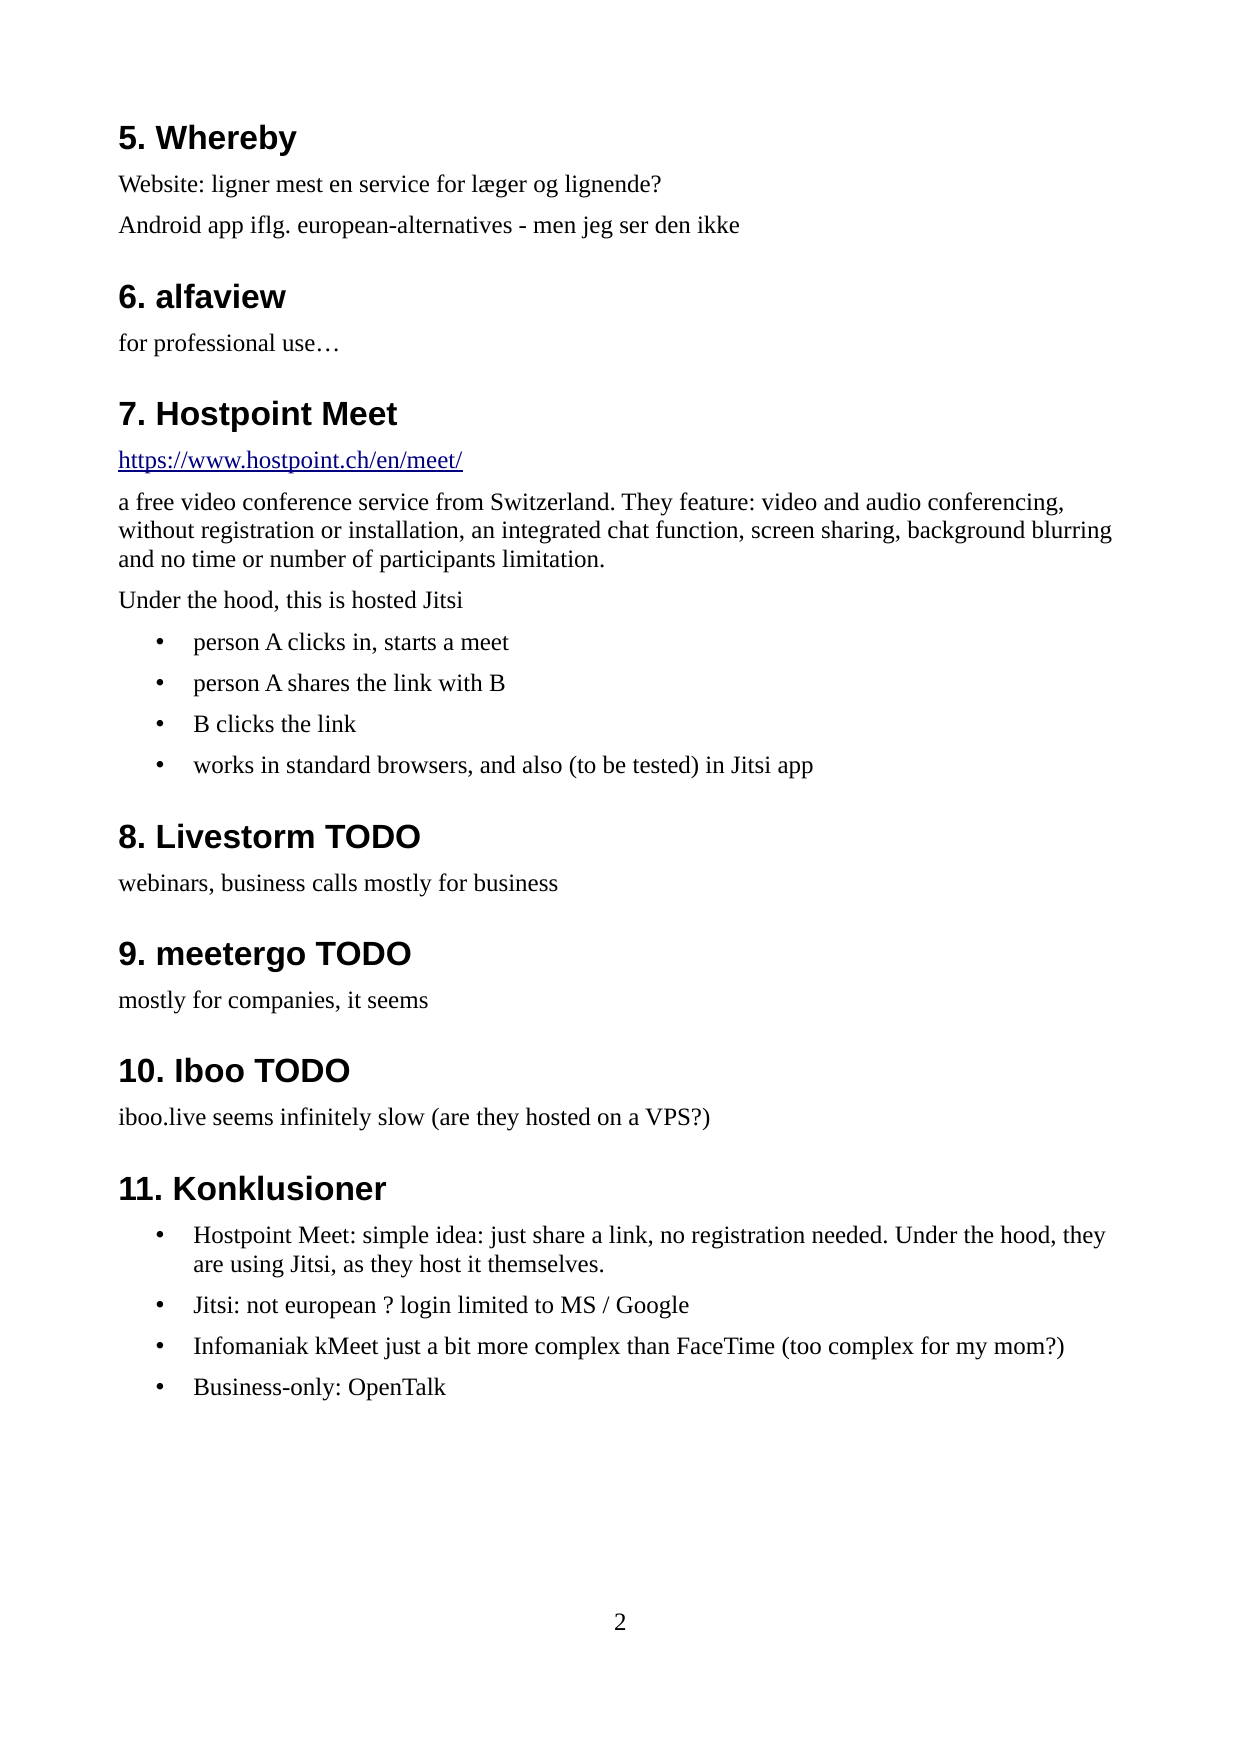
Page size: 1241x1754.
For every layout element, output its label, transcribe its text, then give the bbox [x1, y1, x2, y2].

list works in standard browsers, and also (to be tested) in Jitsi app [156, 750, 1122, 779]
text https://www.hostpoint.ch/en/meet/ [118, 445, 1122, 474]
list person A clicks in, starts a meet [156, 627, 1122, 655]
text for professional use… [118, 328, 1122, 357]
text mostly for companies, it seems [118, 985, 1122, 1014]
text Android app iflg. european-alternatives - men jeg ser den ikke [118, 211, 1122, 239]
list Hostpoint Meet: simple idea: just share a link, no registration needed. Under the hood, they are using Jitsi, as they host it themselves. [156, 1220, 1122, 1277]
text webinars, business calls mostly for business [118, 868, 1122, 896]
list Infomaniak kMeet just a bit more complex than FaceTime (too complex for my mom?) [156, 1331, 1122, 1360]
subtitle alfaview [118, 277, 1122, 315]
subtitle Konklusioner [118, 1169, 1122, 1207]
text Under the hood, this is hosted Jitsi [118, 585, 1122, 614]
subtitle Iboo TODO [118, 1051, 1122, 1090]
list Business-only: OpenTalk [156, 1372, 1122, 1401]
subtitle Hostpoint Meet [118, 394, 1122, 433]
list person A shares the link with B [156, 668, 1122, 697]
list Jitsi: not european ? login limited to MS / Google [156, 1290, 1122, 1319]
list B clicks the link [156, 709, 1122, 738]
subtitle Whereby [118, 118, 1122, 157]
text iboo.live seems infinitely slow (are they hosted on a VPS?) [118, 1102, 1122, 1131]
text Website: ligner mest en service for læger og lignende? [118, 169, 1122, 198]
text a free video conference service from Switzerland. They feature: video and audio conferencing, without registration or installation, an integrated chat function, screen sharing, background blurring and no time or number of participants limitation. [118, 487, 1122, 573]
subtitle meetergo TODO [118, 934, 1122, 973]
subtitle Livestorm TODO [118, 817, 1122, 855]
